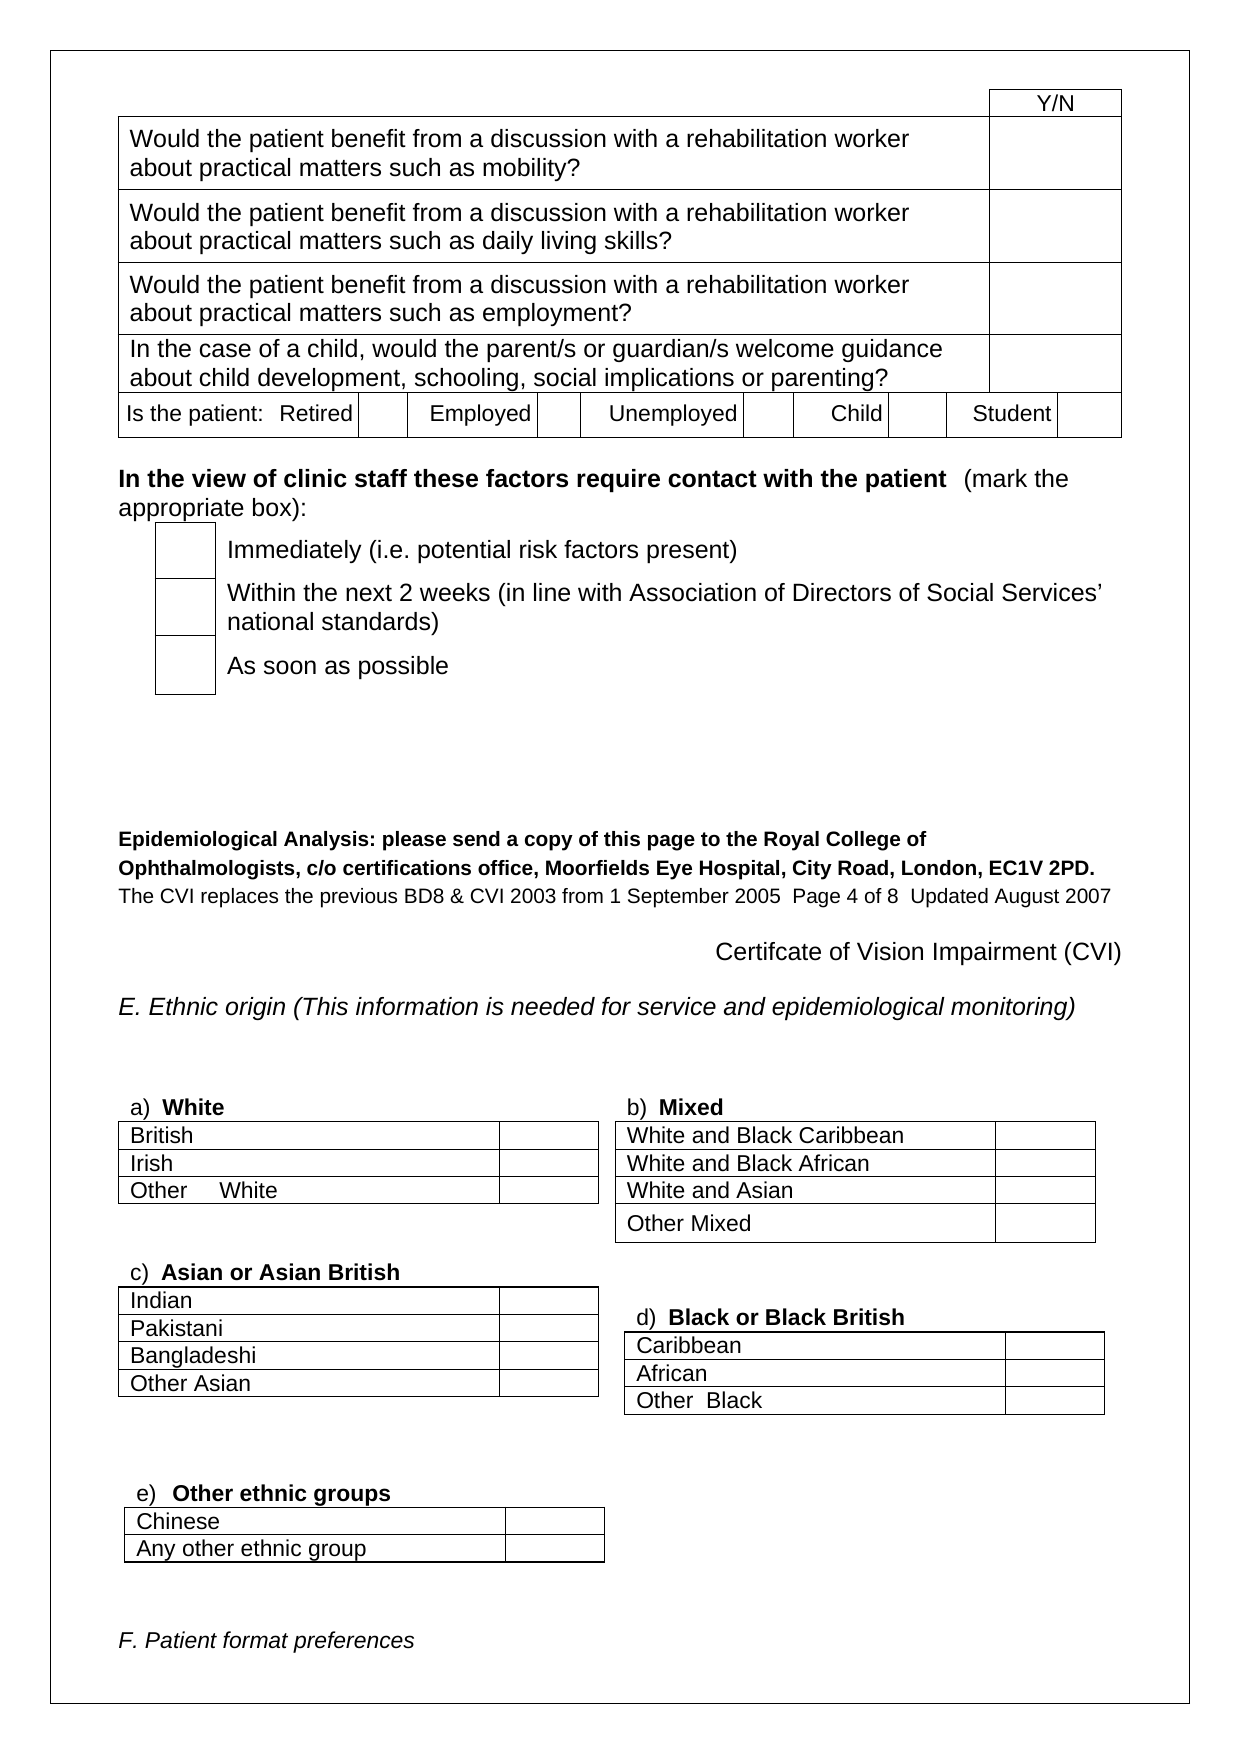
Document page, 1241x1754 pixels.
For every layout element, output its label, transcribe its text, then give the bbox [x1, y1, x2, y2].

table_cell British [119, 1122, 499, 1148]
table_header c) Asian or Asian British [119, 1258, 499, 1286]
table_cell Within the next 2 weeks (in line with Association of Directors of Social Services’ national standards) [216, 578, 1135, 635]
table_header Y/N [990, 90, 1121, 116]
table_cell [500, 1122, 598, 1148]
table_cell Would the patient benefit from a discussion with a rehabilitation worker about practical matters such as mobility? [119, 117, 989, 189]
table_cell Would the patient benefit from a discussion with a rehabilitation worker about practical matters such as employment? [119, 263, 989, 333]
text Epidemiological Analysis: please send a copy of this page to the Royal College of Ophthalmologists, c/o certifications office, Moorfields Eye Hospital, City Road, London, EC1V 2PD. [118, 826, 1112, 881]
table_cell Other White [119, 1177, 499, 1203]
table_cell White and Black Caribbean [616, 1122, 995, 1148]
table_cell Pakistani [119, 1315, 499, 1341]
table_cell Unemployed [581, 393, 743, 437]
table_cell [500, 1288, 598, 1314]
table_cell Retired [271, 393, 358, 437]
table_cell Other Asian [119, 1370, 499, 1396]
table_cell [500, 1315, 598, 1341]
table_cell [1006, 1387, 1104, 1413]
table_cell Is the patient: [119, 393, 271, 437]
table_cell In the case of a child, would the parent/s or guardian/s welcome guidance about child development, schooling, social implications or parenting? [119, 335, 989, 392]
table_cell [990, 335, 1121, 392]
table_header [118, 89, 989, 116]
table_cell [996, 1204, 1095, 1242]
table_cell [538, 393, 580, 437]
table_header a) White [119, 1093, 499, 1121]
table_cell Bangladeshi [119, 1342, 499, 1368]
table_header b) Mixed [615, 1093, 996, 1121]
table_cell [1006, 1360, 1104, 1386]
table_cell [500, 1150, 598, 1176]
table_cell White and Black African [616, 1150, 995, 1176]
table_header [499, 1093, 598, 1121]
table_header [505, 1479, 604, 1507]
table_header d) Black or Black British [625, 1303, 1005, 1331]
table_cell Irish [119, 1150, 499, 1176]
text F. Patient format preferences [118, 1627, 1122, 1653]
table_cell [1006, 1333, 1104, 1359]
table_cell African [625, 1360, 1005, 1386]
table_cell [990, 190, 1121, 262]
text In the view of clinic staff these factors require contact with the patient (mark the appropriate box): [118, 463, 1122, 522]
table_header Immediately (i.e. potential risk factors present) [216, 522, 1135, 577]
table_cell [996, 1150, 1095, 1176]
table_header [996, 1093, 1095, 1121]
table_cell Employed [408, 393, 537, 437]
table_cell [506, 1535, 604, 1561]
table_header e) Other ethnic groups [125, 1479, 505, 1507]
table_cell [359, 393, 407, 437]
table_header [499, 1258, 598, 1286]
text The CVI replaces the previous BD8 & CVI 2003 from 1 September 2005 Page 4 of 8 Updated August 2007 [118, 884, 1122, 908]
table_cell [156, 636, 215, 694]
table_cell Indian [119, 1288, 499, 1314]
table_cell [156, 579, 215, 635]
table_cell Other Mixed [616, 1204, 995, 1242]
table_cell [506, 1508, 604, 1534]
table_cell Chinese [125, 1508, 505, 1534]
table_cell Other Black [625, 1387, 1005, 1413]
table_cell Student [947, 393, 1057, 437]
table_cell Child [794, 393, 888, 437]
table_cell [500, 1177, 598, 1203]
text E. Ethnic origin (This information is needed for service and epidemiological monitoring) [118, 992, 1122, 1020]
table_cell Any other ethnic group [125, 1535, 505, 1561]
table_cell [500, 1342, 598, 1368]
table_cell As soon as possible [216, 635, 1135, 694]
table_cell Would the patient benefit from a discussion with a rehabilitation worker about practical matters such as daily living skills? [119, 190, 989, 262]
table_header [156, 523, 215, 577]
table_header [1005, 1303, 1104, 1331]
text Certifcate of Vision Impairment (CVI) [118, 937, 1122, 965]
table_cell [889, 393, 946, 437]
table_cell [996, 1177, 1095, 1203]
table_cell [1058, 393, 1121, 437]
table_cell Caribbean [625, 1333, 1005, 1359]
table_cell [990, 117, 1121, 189]
table_cell [744, 393, 793, 437]
table_cell White and Asian [616, 1177, 995, 1203]
table_cell [990, 263, 1121, 333]
table_cell [500, 1370, 598, 1396]
table_cell [996, 1122, 1095, 1148]
